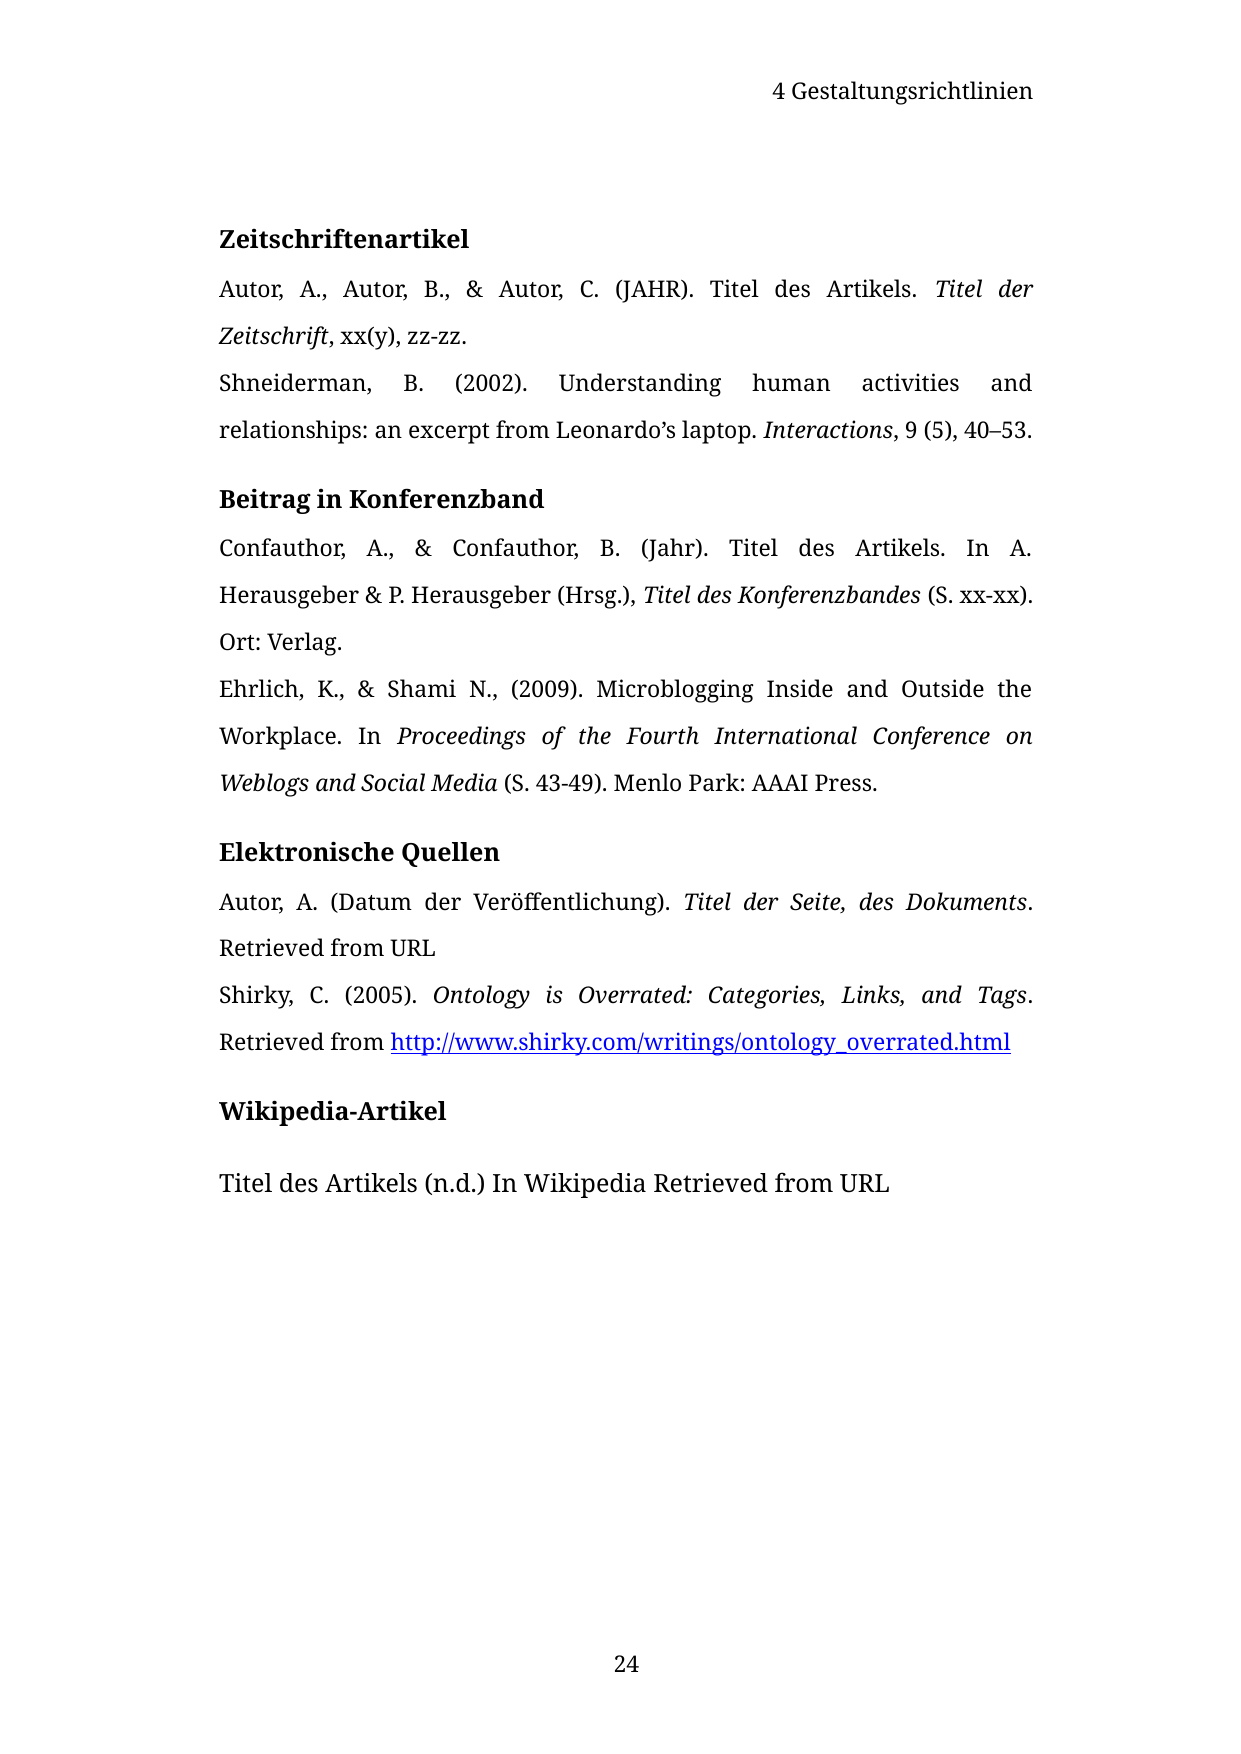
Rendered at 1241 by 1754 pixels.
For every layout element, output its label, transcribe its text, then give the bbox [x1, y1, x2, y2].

text Zeitschriftenartikel [219, 222, 1033, 256]
text Elektronische Quellen [219, 834, 1033, 868]
text Beitrag in Konferenzband [219, 481, 1033, 515]
text Titel des Artikels (n.d.) In Wikipedia Retrieved from URL [219, 1166, 1033, 1200]
text Autor, A., Autor, B., & Autor, C. (JAHR). Titel des Artikels. Titel der Zeitschrift, xx(y), zz-zz. [219, 273, 1033, 351]
text Shirky, C. (2005). Ontology is Overrated: Categories, Links, and Tags. Retrieved from http://www.shirky.com/writings/ontology_overrated.html [219, 979, 1033, 1057]
text Ehrlich, K., & Shami N., (2009). Microblogging Inside and Outside the Workplace. In Proceedings of the Fourth International Conference on Weblogs and Social Media (S. 43-49). Menlo Park: AAAI Press. [219, 673, 1033, 798]
text Autor, A. (Datum der Veröffentlichung). Titel der Seite, des Dokuments. Retrieved from URL [219, 885, 1033, 963]
text Shneiderman, B. (2002). Understanding human activities and relationships: an excerpt from Leonardo’s laptop. Interactions, 9 (5), 40–53. [219, 367, 1033, 445]
text Wikipedia-Artikel [219, 1094, 1033, 1128]
text Confauthor, A., & Confauthor, B. (Jahr). Titel des Artikels. In A. Herausgeber & P. Herausgeber (Hrsg.), Titel des Konferenzbandes (S. xx-xx). Ort: Verlag. [219, 532, 1033, 657]
